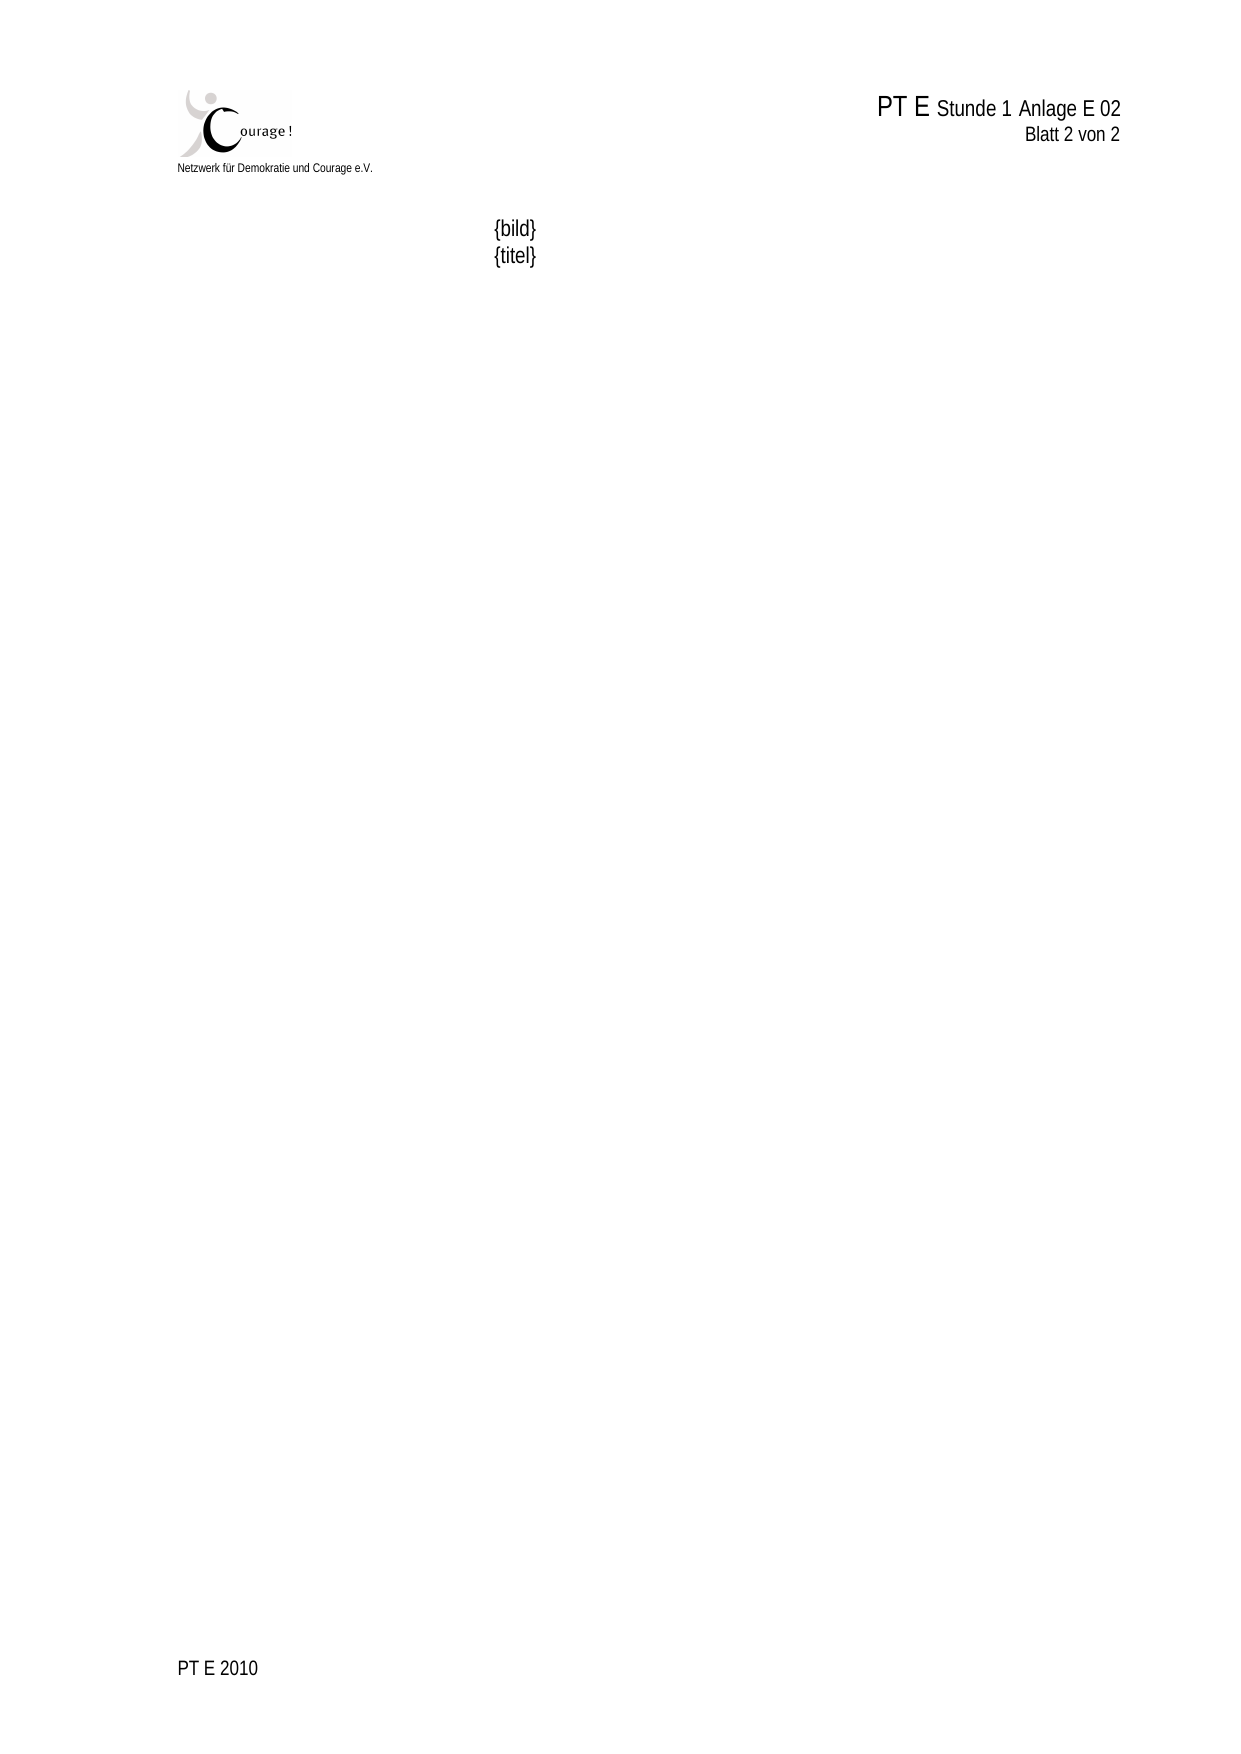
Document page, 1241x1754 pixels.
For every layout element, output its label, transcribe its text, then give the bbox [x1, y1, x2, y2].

text {bild} [177, 189, 853, 242]
text {titel} [177, 242, 853, 294]
picture [178, 90, 292, 158]
